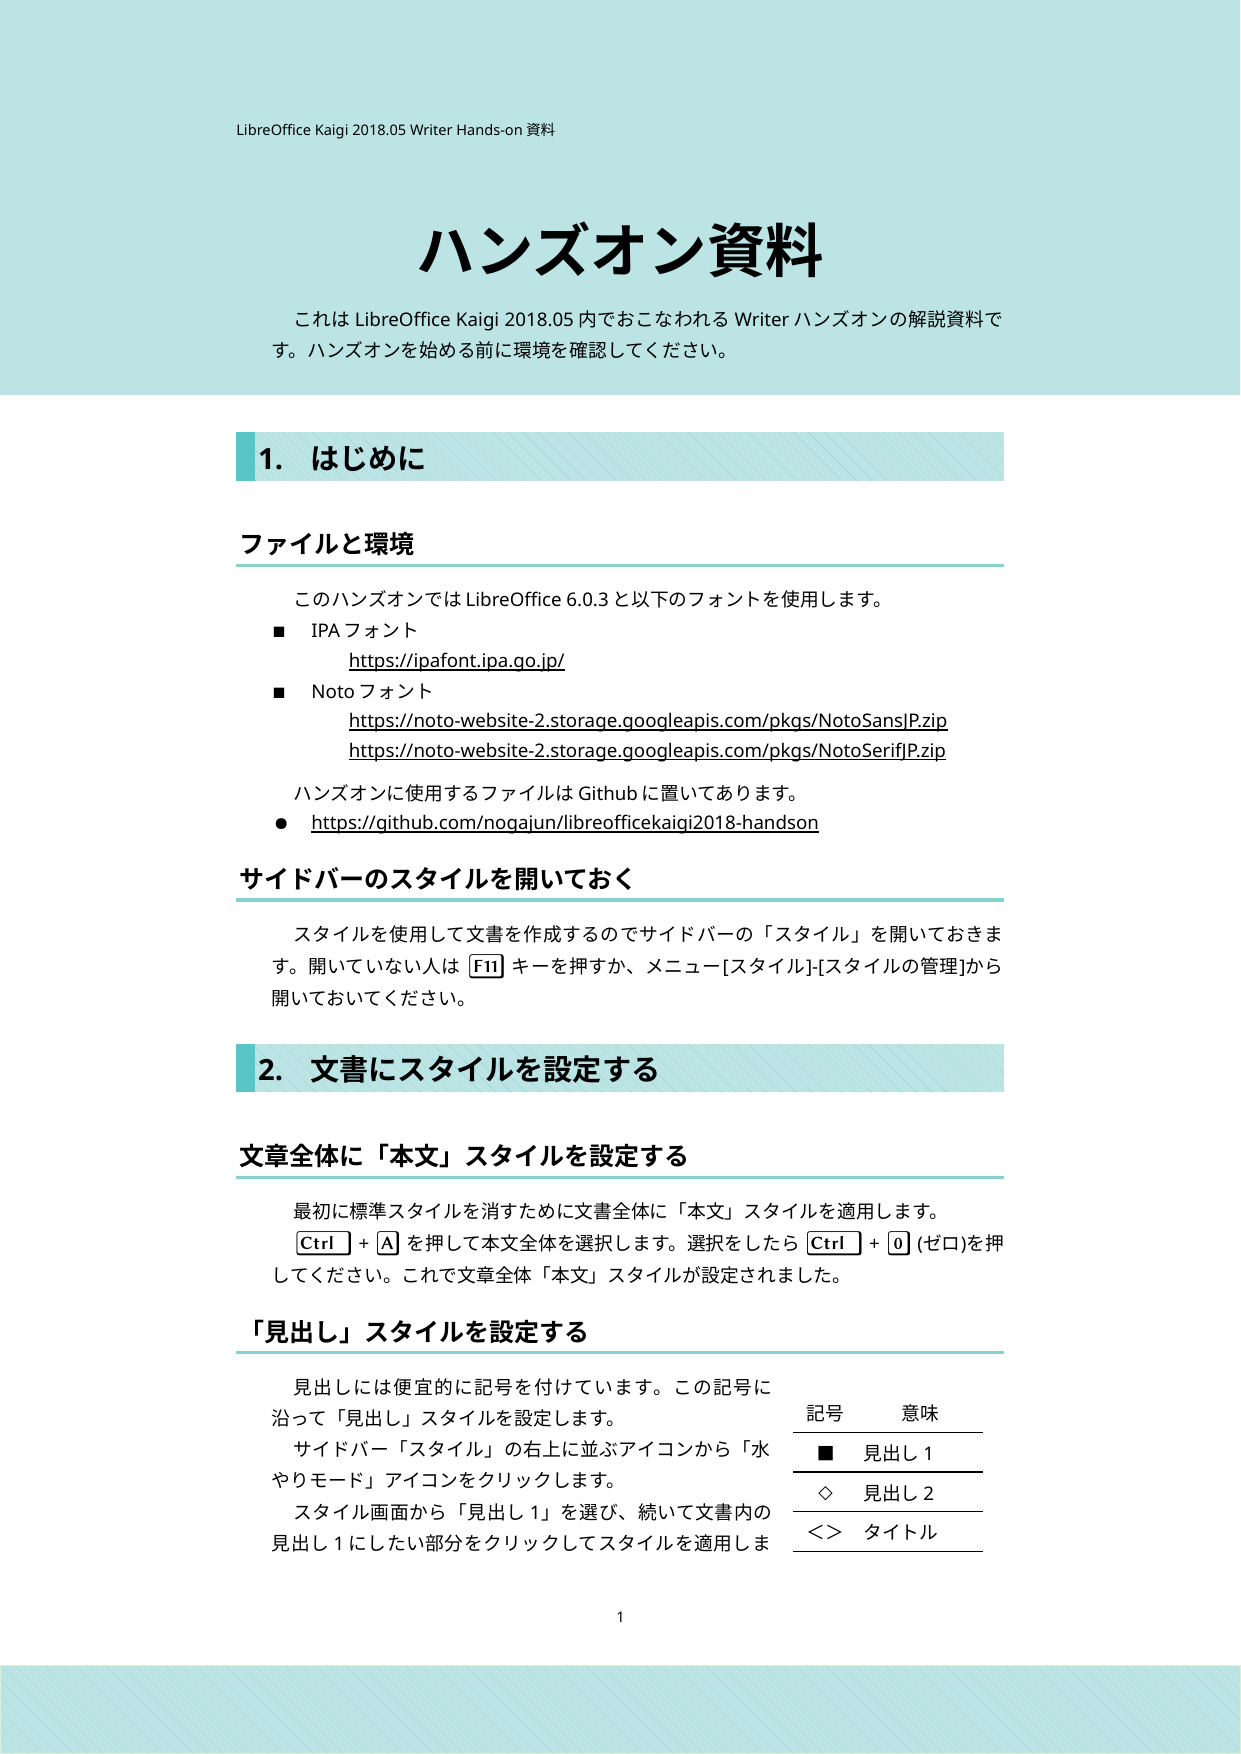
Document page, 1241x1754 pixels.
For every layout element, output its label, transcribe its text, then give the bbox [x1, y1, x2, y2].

table_cell 見出し1 [858, 1433, 983, 1471]
text このハンズオンではLibreOffice 6.0.3と以下のフォントを使用します。 [272, 585, 1004, 612]
table_header 記号 [793, 1393, 857, 1432]
subtitle 文書にスタイルを設定する [255, 1044, 1004, 1092]
list https://github.com/nogajun/libreofficekaigi2018-handson [274, 809, 1004, 835]
text Ctrl + Aを押して本文全体を選択します。選択をしたらCtrl + 0 (ゼロ)を押してください。これで文章全体「本文」スタイルが設定されました。 [272, 1228, 1004, 1288]
table_cell タイトル [858, 1512, 983, 1551]
list IPAフォント [274, 616, 1004, 643]
subtitle はじめに [255, 432, 1004, 481]
subtitle サイドバーのスタイルを開いておく [236, 856, 1004, 898]
list https://noto-website-2.storage.googleapis.com/pkgs/NotoSerifJP.zip [311, 737, 1004, 763]
table_header 意味 [858, 1393, 983, 1432]
table_cell ◇ [793, 1473, 857, 1511]
list Notoフォント [274, 677, 1004, 704]
subtitle 「見出し」スタイルを設定する [236, 1309, 1004, 1351]
text 見出しには便宜的に記号を付けています。この記号に沿って「見出し」スタイルを設定します。 [272, 1372, 1004, 1574]
table_cell ■ [793, 1433, 857, 1471]
list https://noto-website-2.storage.googleapis.com/pkgs/NotoSansJP.zip [311, 708, 1004, 733]
subtitle 文章全体に「本文」スタイルを設定する [236, 1134, 1004, 1176]
subtitle ファイルと環境 [236, 522, 1004, 564]
text ハンズオンに使用するファイルはGithubに置いてあります。 [272, 778, 1004, 805]
text スタイル画面から「見出し1」を選び、続いて文書内の見出し1にしたい部分をクリックしてスタイルを適用しま [272, 1497, 784, 1556]
table_cell 見出し2 [858, 1473, 983, 1511]
table_cell ＜＞ [793, 1512, 857, 1551]
text サイドバー「スタイル」の右上に並ぶアイコンから「水やりモード」アイコンをクリックします。 [272, 1435, 784, 1493]
text スタイルを使用して文書を作成するのでサイドバーの「スタイル」を開いておきます。開いていない人は F11 キーを押すか、メニュー[スタイル]-[スタイルの管理]から開いておいてください。 [272, 919, 1004, 1011]
text 最初に標準スタイルを消すために文書全体に「本文」スタイルを適用します。 [272, 1197, 1004, 1224]
list https://ipafont.ipa.go.jp/ [311, 647, 1004, 673]
